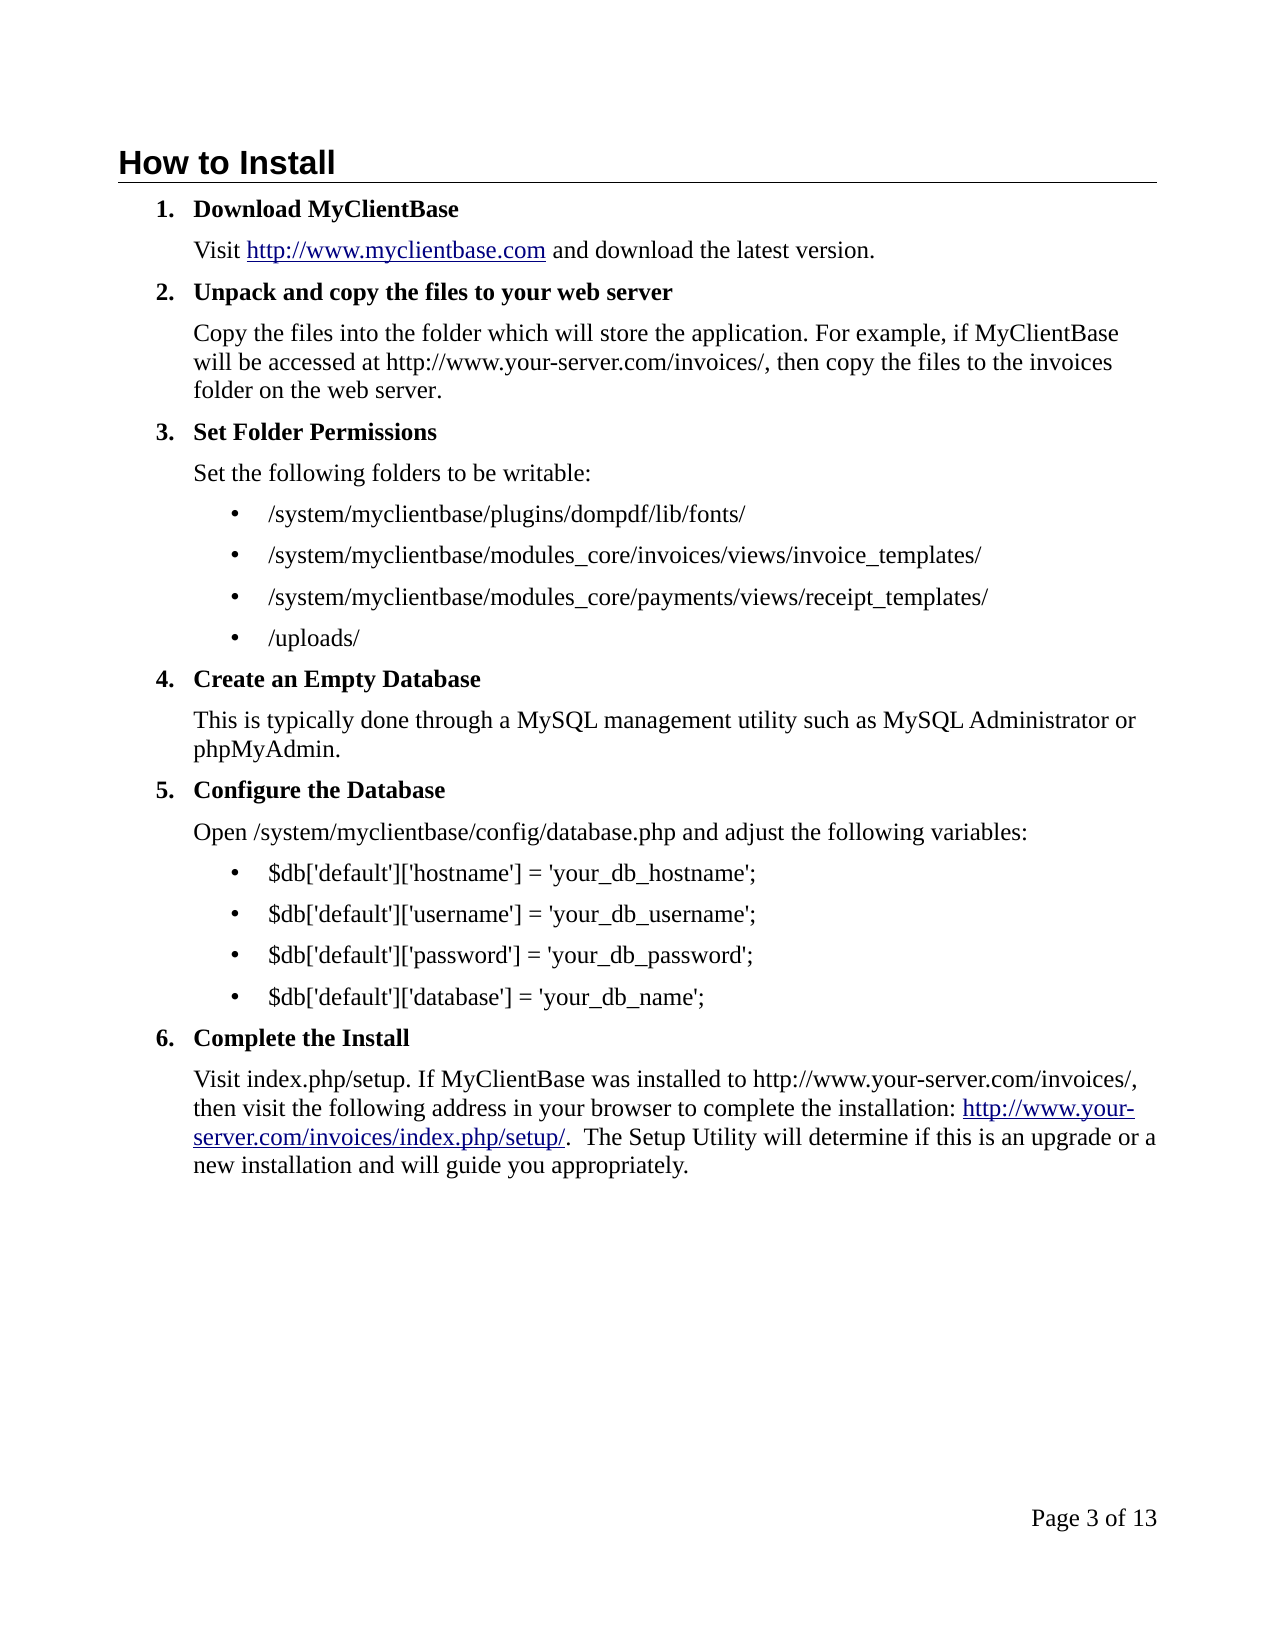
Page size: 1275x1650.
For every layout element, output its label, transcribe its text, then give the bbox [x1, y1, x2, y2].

list Create an Empty Database [156, 664, 1157, 693]
list Complete the Install [156, 1023, 1157, 1052]
list Copy the files into the folder which will store the application. For example, if MyClientBase will be accessed at http://www.your-server.com/invoices/, then copy the files to the invoices folder on the web server. [156, 318, 1157, 404]
subtitle How to Install [118, 143, 1157, 182]
list Set the following folders to be writable: [156, 458, 1157, 487]
list $db['default']['hostname'] = 'your_db_hostname'; [231, 858, 1157, 887]
list Unpack and copy the files to your web server [156, 277, 1157, 306]
list /uploads/ [231, 623, 1157, 652]
list Configure the Database [156, 776, 1157, 804]
list $db['default']['password'] = 'your_db_password'; [231, 941, 1157, 969]
list Visit http://www.myclientbase.com and download the latest version. [156, 236, 1157, 264]
list Visit index.php/setup. If MyClientBase was installed to http://www.your-server.com/invoices/, then visit the following address in your browser to complete the installation: http://www.your-server.com/invoices/index.php/setup/. The Setup Utility will determine if this is an upgrade or a new installation and will guide you appropriately. [156, 1064, 1157, 1179]
list Set Folder Permissions [156, 417, 1157, 446]
list /system/myclientbase/plugins/dompdf/lib/fonts/ [231, 499, 1157, 528]
list /system/myclientbase/modules_core/payments/views/receipt_templates/ [231, 582, 1157, 611]
list $db['default']['database'] = 'your_db_name'; [231, 982, 1157, 1011]
list Open /system/myclientbase/config/database.php and adjust the following variables: [156, 817, 1157, 846]
list /system/myclientbase/modules_core/invoices/views/invoice_templates/ [231, 541, 1157, 569]
list Download MyClientBase [156, 194, 1157, 223]
list This is typically done through a MySQL management utility such as MySQL Administrator or phpMyAdmin. [156, 706, 1157, 763]
list $db['default']['username'] = 'your_db_username'; [231, 899, 1157, 928]
